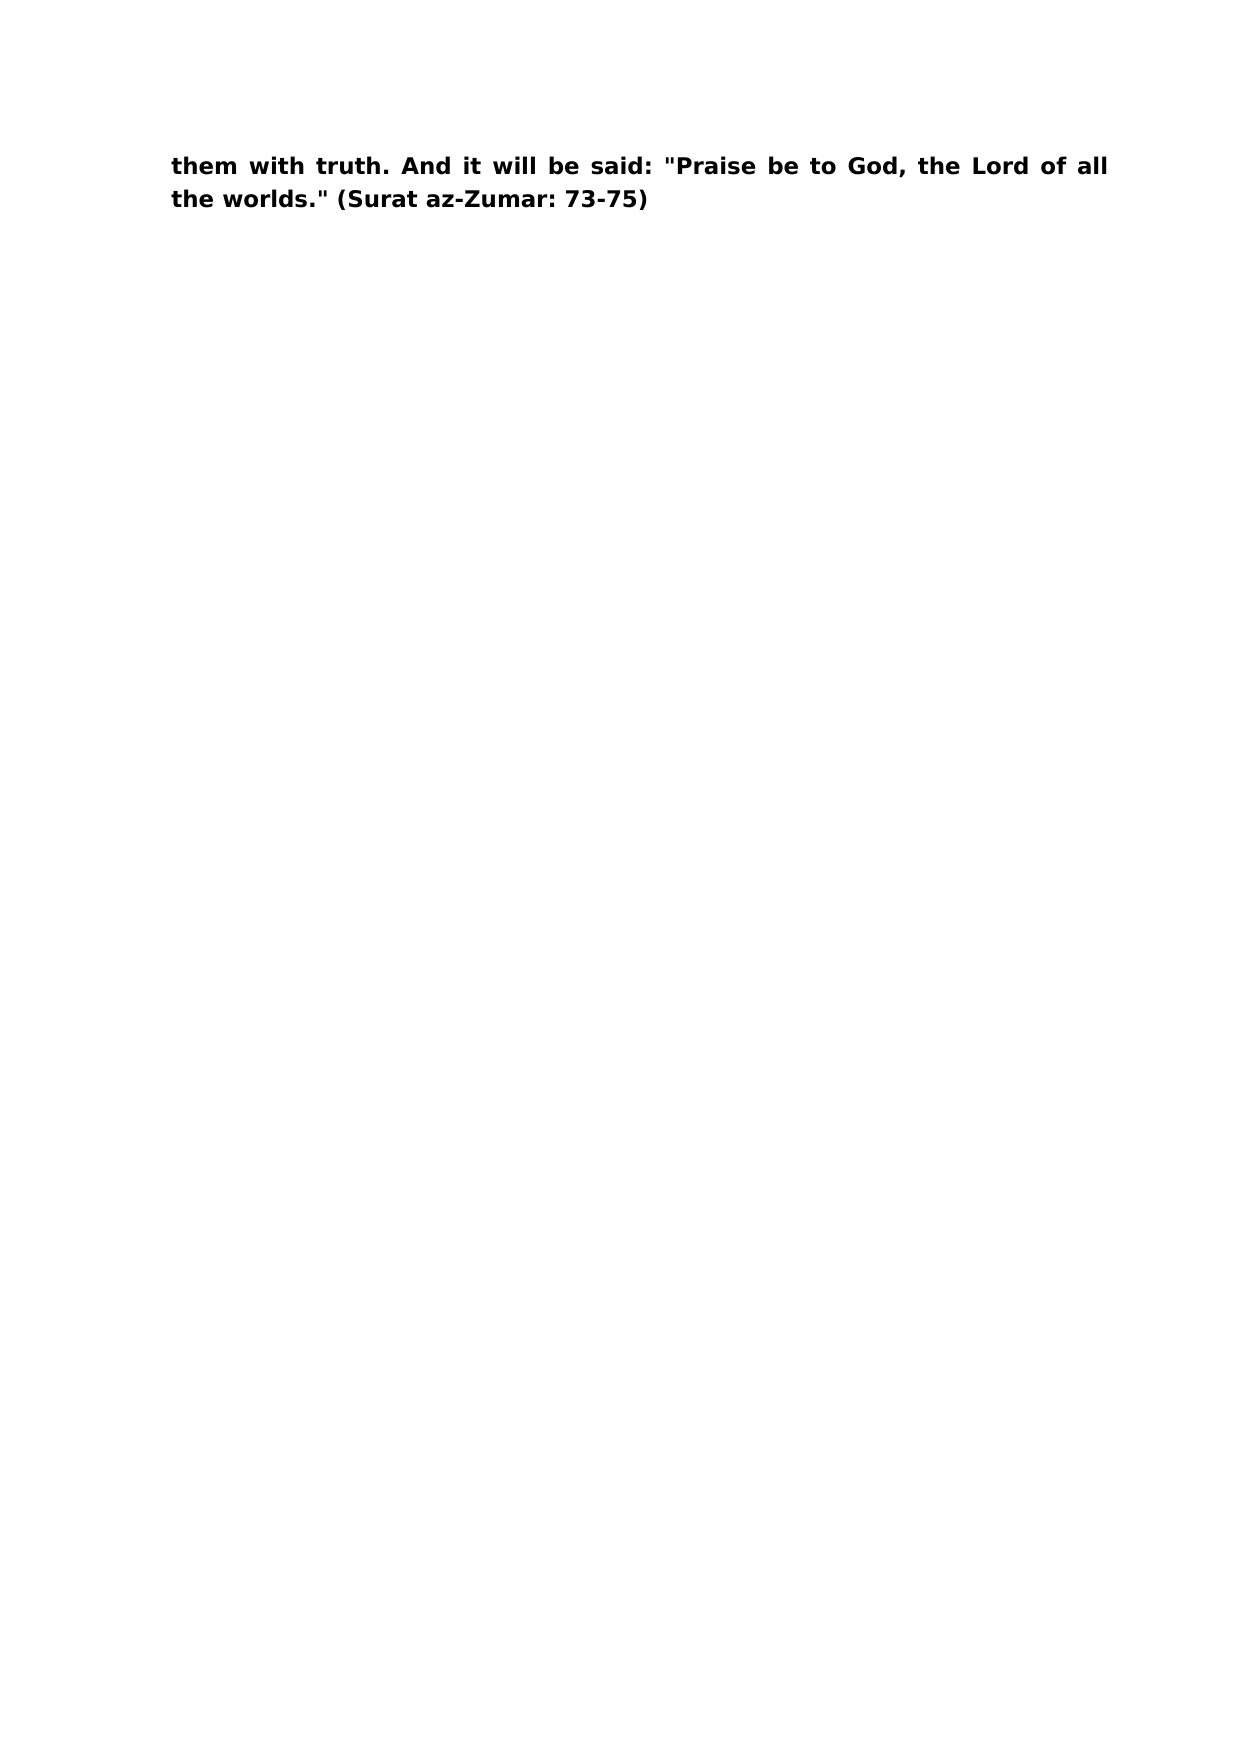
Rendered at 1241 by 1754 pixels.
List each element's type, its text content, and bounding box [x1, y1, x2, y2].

text them with truth. And it will be said: "Praise be to God, the Lord of all the worlds." (Surat az-Zumar: 73-75) [171, 148, 1110, 214]
